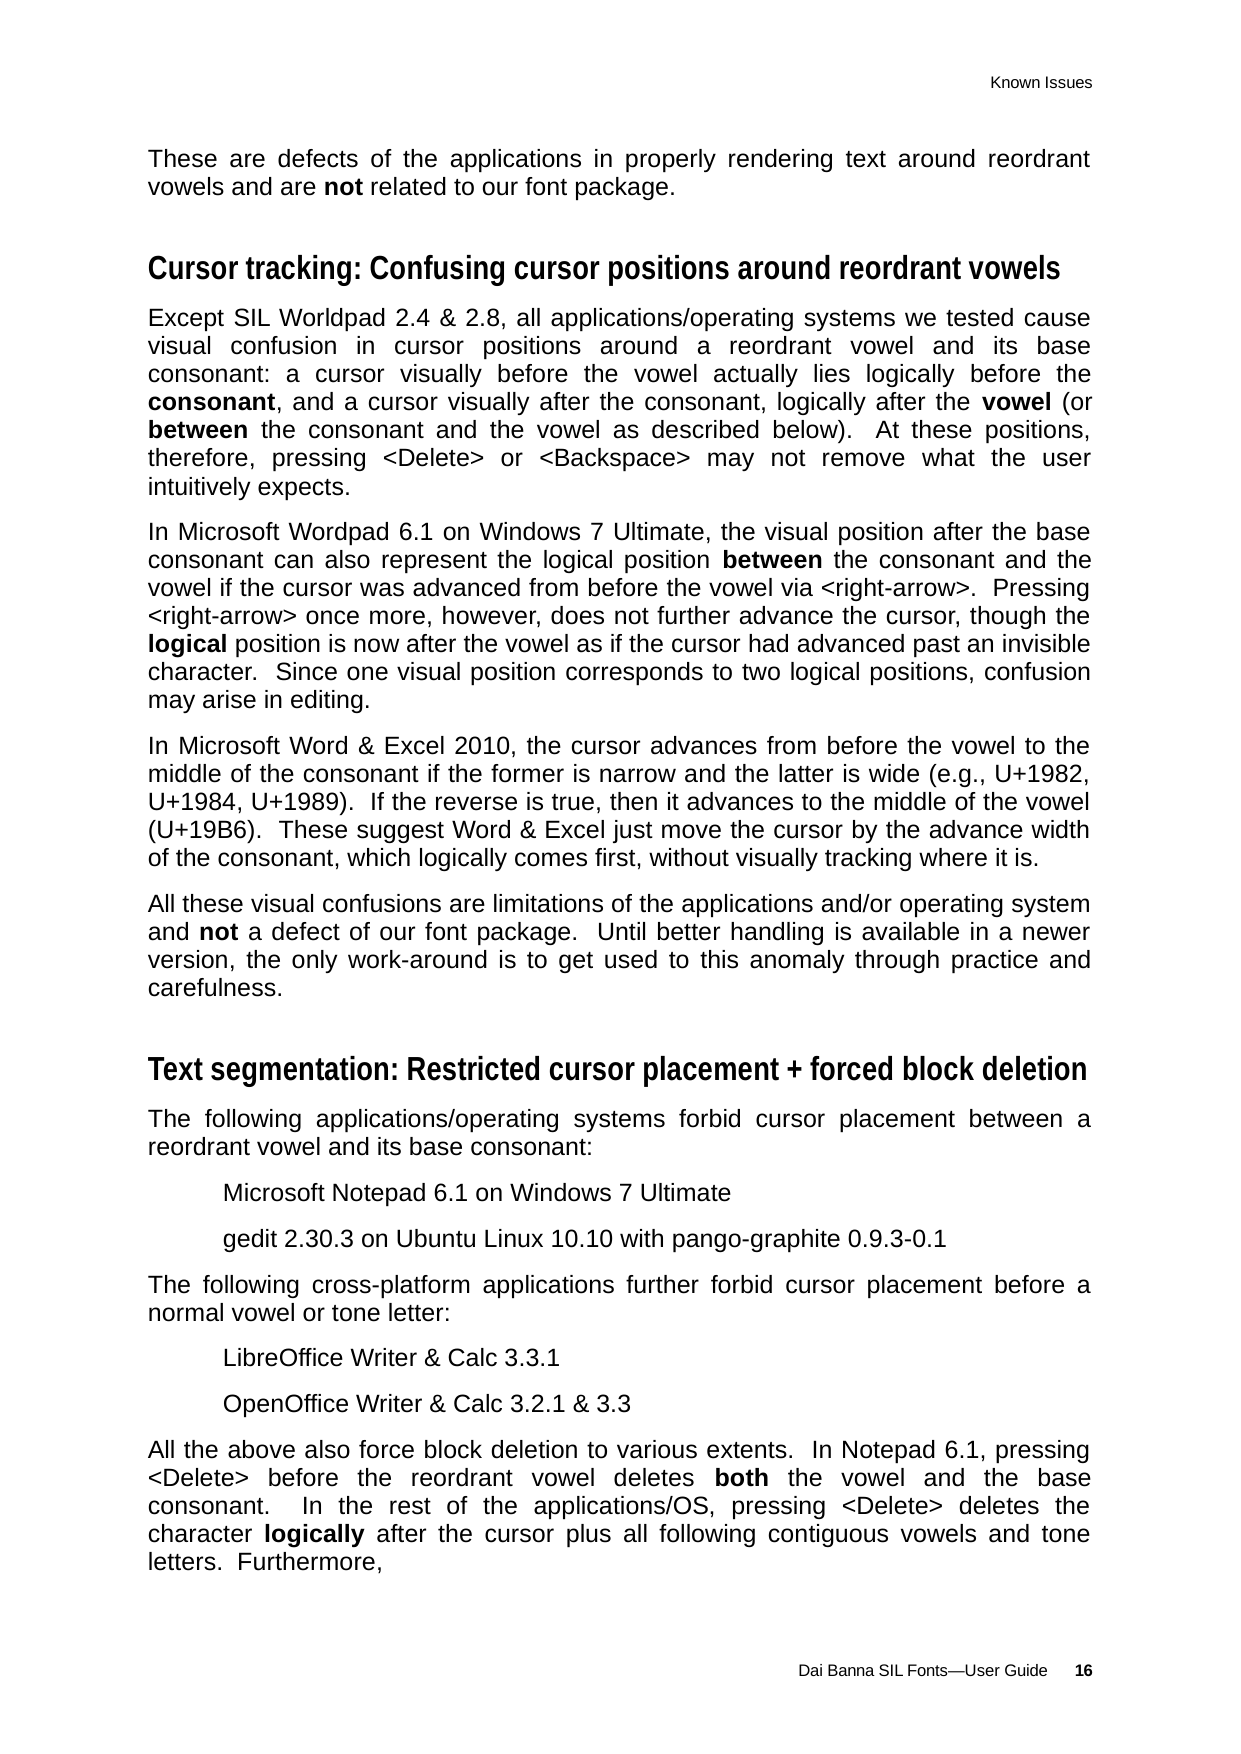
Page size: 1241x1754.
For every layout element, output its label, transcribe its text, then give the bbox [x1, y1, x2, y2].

text All these visual confusions are limitations of the applications and/or operating system and not a defect of our font package. Until better handling is available in a newer version, the only work-around is to get used to this anomaly through practice and carefulness. [148, 890, 1093, 1002]
text These are defects of the applications in properly rendering text around reordrant vowels and are not related to our font package. [148, 145, 1093, 201]
list LibreOffice Writer & Calc 3.3.1 [148, 1344, 1093, 1372]
list gedit 2.30.3 on Ubuntu Linux 10.10 with pango-graphite 0.9.3-0.1 [148, 1225, 1093, 1253]
subtitle Text segmentation: Restricted cursor placement + forced block deletion [148, 1049, 1093, 1088]
list OpenOffice Writer & Calc 3.2.1 & 3.3 [148, 1390, 1093, 1418]
list All the above also force block deletion to various extents. In Notepad 6.1, pressing <Delete> before the reordrant vowel deletes both the vowel and the base consonant. In the rest of the applications/OS, pressing <Delete> deletes the character logically after the cursor plus all following contiguous vowels and tone letters. Furthermore, [148, 1436, 1093, 1576]
text In Microsoft Word & Excel 2010, the cursor advances from before the vowel to the middle of the consonant if the former is narrow and the latter is wide (e.g., U+1982, U+1984, U+1989). If the reverse is true, then it advances to the middle of the vowel (U+19B6). These suggest Word & Excel just move the cursor by the advance width of the consonant, which logically comes first, without visually tracking where it is. [148, 732, 1093, 872]
list Microsoft Notepad 6.1 on Windows 7 Ultimate [148, 1179, 1093, 1207]
list The following cross-platform applications further forbid cursor placement before a normal vowel or tone letter: [148, 1271, 1093, 1327]
text The following applications/operating systems forbid cursor placement between a reordrant vowel and its base consonant: [148, 1105, 1093, 1161]
text Except SIL Worldpad 2.4 & 2.8, all applications/operating systems we tested cause visual confusion in cursor positions around a reordrant vowel and its base consonant: a cursor visually before the vowel actually lies logically before the consonant, and a cursor visually after the consonant, logically after the vowel (or between the consonant and the vowel as described below). At these positions, therefore, pressing <Delete> or <Backspace> may not remove what the user intuitively expects. [148, 304, 1093, 500]
subtitle Cursor tracking: Confusing cursor positions around reordrant vowels [148, 248, 1093, 287]
text In Microsoft Wordpad 6.1 on Windows 7 Ultimate, the visual position after the base consonant can also represent the logical position between the consonant and the vowel if the cursor was advanced from before the vowel via <right-arrow>. Pressing <right-arrow> once more, however, does not further advance the cursor, though the logical position is now after the vowel as if the cursor had advanced past an invisible character. Since one visual position corresponds to two logical positions, confusion may arise in editing. [148, 518, 1093, 714]
